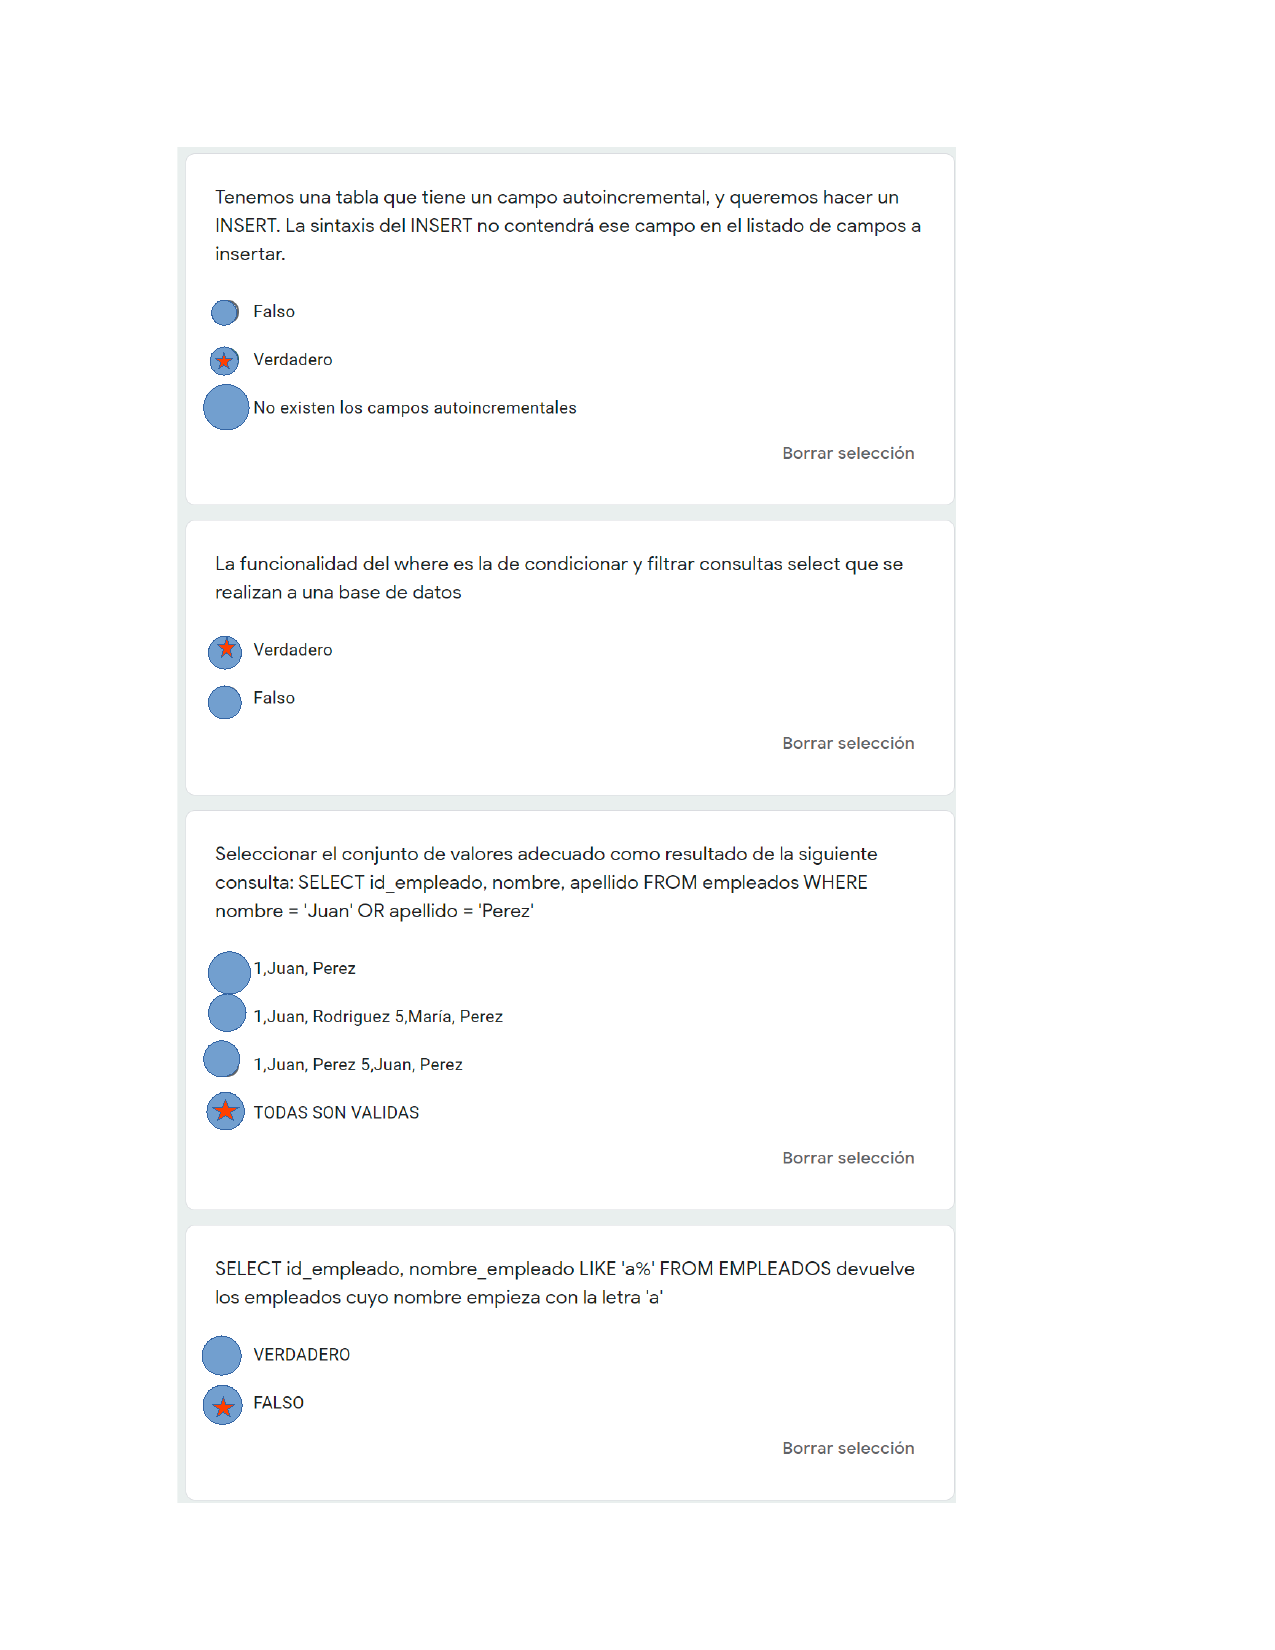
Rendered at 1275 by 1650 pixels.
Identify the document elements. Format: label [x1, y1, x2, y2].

picture [177, 147, 956, 1503]
